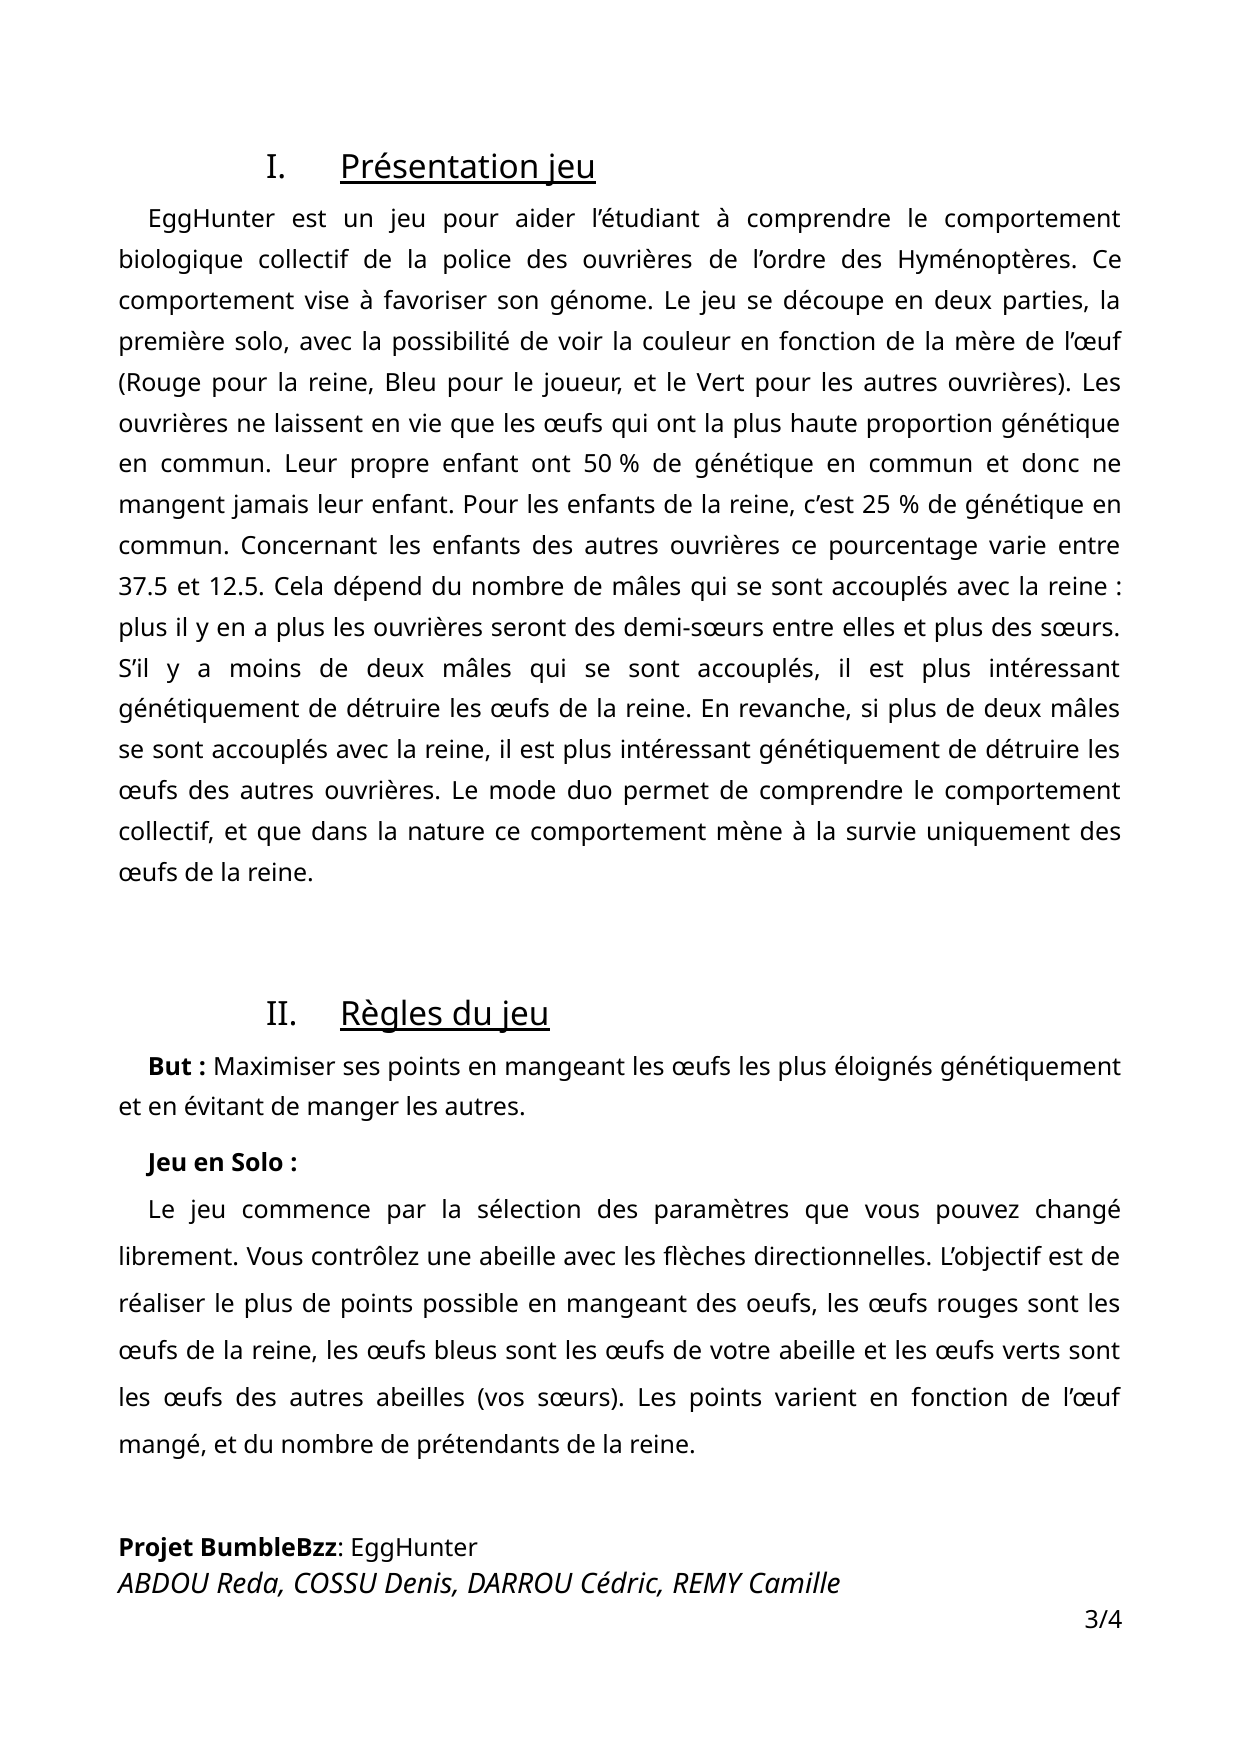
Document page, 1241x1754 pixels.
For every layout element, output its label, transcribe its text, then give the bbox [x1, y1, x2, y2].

text But : Maximiser ses points en mangeant les œufs les plus éloignés génétiquement et en évitant de manger les autres. [118, 1048, 1122, 1123]
text EggHunter est un jeu pour aider l’étudiant à comprendre le comportement biologique collectif de la police des ouvrières de l’ordre des Hyménoptères. Ce comportement vise à favoriser son génome. Le jeu se découpe en deux parties, la première solo, avec la possibilité de voir la couleur en fonction de la mère de l’œuf (Rouge pour la reine, Bleu pour le joueur, et le Vert pour les autres ouvrières). Les ouvrières ne laissent en vie que les œufs qui ont la plus haute proportion génétique en commun. Leur propre enfant ont 50 % de génétique en commun et donc ne mangent jamais leur enfant. Pour les enfants de la reine, c’est 25 % de génétique en commun. Concernant les enfants des autres ouvrières ce pourcentage varie entre 37.5 et 12.5. Cela dépend du nombre de mâles qui se sont accouplés avec la reine : plus il y en a plus les ouvrières seront des demi-sœurs entre elles et plus des sœurs. S’il y a moins de deux mâles qui se sont accouplés, il est plus intéressant génétiquement de détruire les œufs de la reine. En revanche, si plus de deux mâles se sont accouplés avec la reine, il est plus intéressant génétiquement de détruire les œufs des autres ouvrières. Le mode duo permet de comprendre le comportement collectif, et que dans la nature ce comportement mène à la survie uniquement des œufs de la reine. [118, 201, 1122, 888]
text Le jeu commence par la sélection des paramètres que vous pouvez changé librement. Vous contrôlez une abeille avec les flèches directionnelles. L’objectif est de réaliser le plus de points possible en mangeant des oeufs, les œufs rouges sont les œufs de la reine, les œufs bleus sont les œufs de votre abeille et les œufs verts sont les œufs des autres abeilles (vos sœurs). Les points varient en fonction de l’œuf mangé, et du nombre de prétendants de la reine. [118, 1191, 1122, 1460]
subtitle Présentation jeu [118, 143, 1122, 188]
subtitle Règles du jeu [118, 990, 1122, 1036]
text Jeu en Solo : [118, 1144, 1122, 1178]
